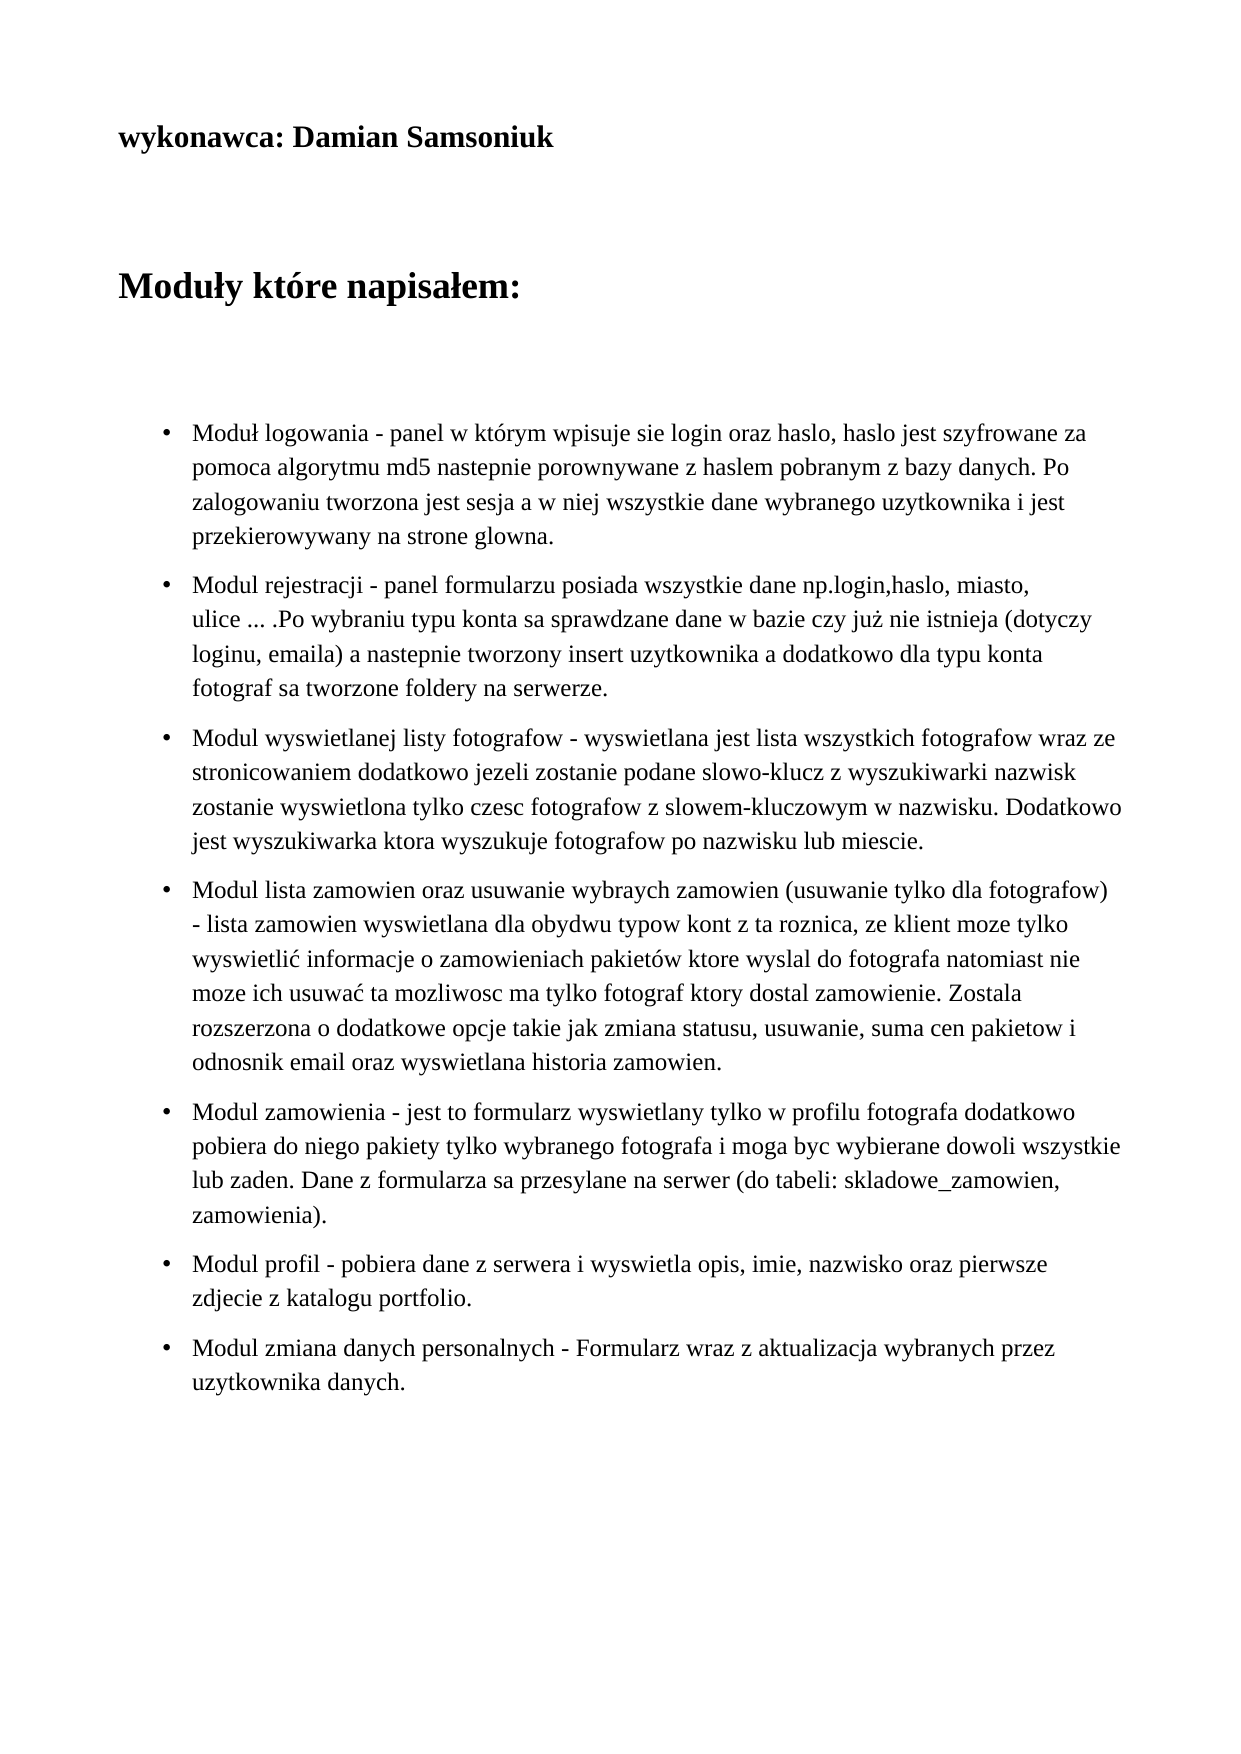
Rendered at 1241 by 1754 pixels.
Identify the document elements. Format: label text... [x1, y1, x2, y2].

list Modul zamowienia - jest to formularz wyswietlany tylko w profilu fotografa dodatkowo pobiera do niego pakiety tylko wybranego fotografa i moga byc wybierane dowoli wszystkie lub zaden. Dane z formularza sa przesylane na serwer (do tabeli: skladowe_zamowien, zamowienia). [162, 1097, 1122, 1229]
list Modul wyswietlanej listy fotografow - wyswietlana jest lista wszystkich fotografow wraz ze stronicowaniem dodatkowo jezeli zostanie podane slowo-klucz z wyszukiwarki nazwisk zostanie wyswietlona tylko czesc fotografow z slowem-kluczowym w nazwisku. Dodatkowo jest wyszukiwarka ktora wyszukuje fotografow po nazwisku lub miescie. [162, 723, 1122, 855]
subtitle Moduły które napisałem: [118, 264, 1122, 307]
list Modul lista zamowien oraz usuwanie wybraych zamowien (usuwanie tylko dla fotografow) - lista zamowien wyswietlana dla obydwu typow kont z ta roznica, ze klient moze tylko wyswietlić informacje o zamowieniach pakietów ktore wyslal do fotografa natomiast nie moze ich usuwać ta mozliwosc ma tylko fotograf ktory dostal zamowienie. Zostala rozszerzona o dodatkowe opcje takie jak zmiana statusu, usuwanie, suma cen pakietow i odnosnik email oraz wyswietlana historia zamowien. [162, 875, 1122, 1076]
list Modul profil - pobiera dane z serwera i wyswietla opis, imie, nazwisko oraz pierwsze zdjecie z katalogu portfolio. [162, 1249, 1122, 1312]
list Modul rejestracji - panel formularzu posiada wszystkie dane np.login,haslo, miasto, ulice ... .Po wybraniu typu konta sa sprawdzane dane w bazie czy już nie istnieja (dotyczy loginu, emaila) a nastepnie tworzony insert uzytkownika a dodatkowo dla typu konta fotograf sa tworzone foldery na serwerze. [162, 570, 1122, 702]
subtitle wykonawca: Damian Samsoniuk [118, 118, 1122, 154]
list Modul zmiana danych personalnych - Formularz wraz z aktualizacja wybranych przez uzytkownika danych. [162, 1333, 1122, 1396]
list Moduł logowania - panel w którym wpisuje sie login oraz haslo, haslo jest szyfrowane za pomoca algorytmu md5 nastepnie porownywane z haslem pobranym z bazy danych. Po zalogowaniu tworzona jest sesja a w niej wszystkie dane wybranego uzytkownika i jest przekierowywany na strone glowna. [162, 418, 1122, 550]
